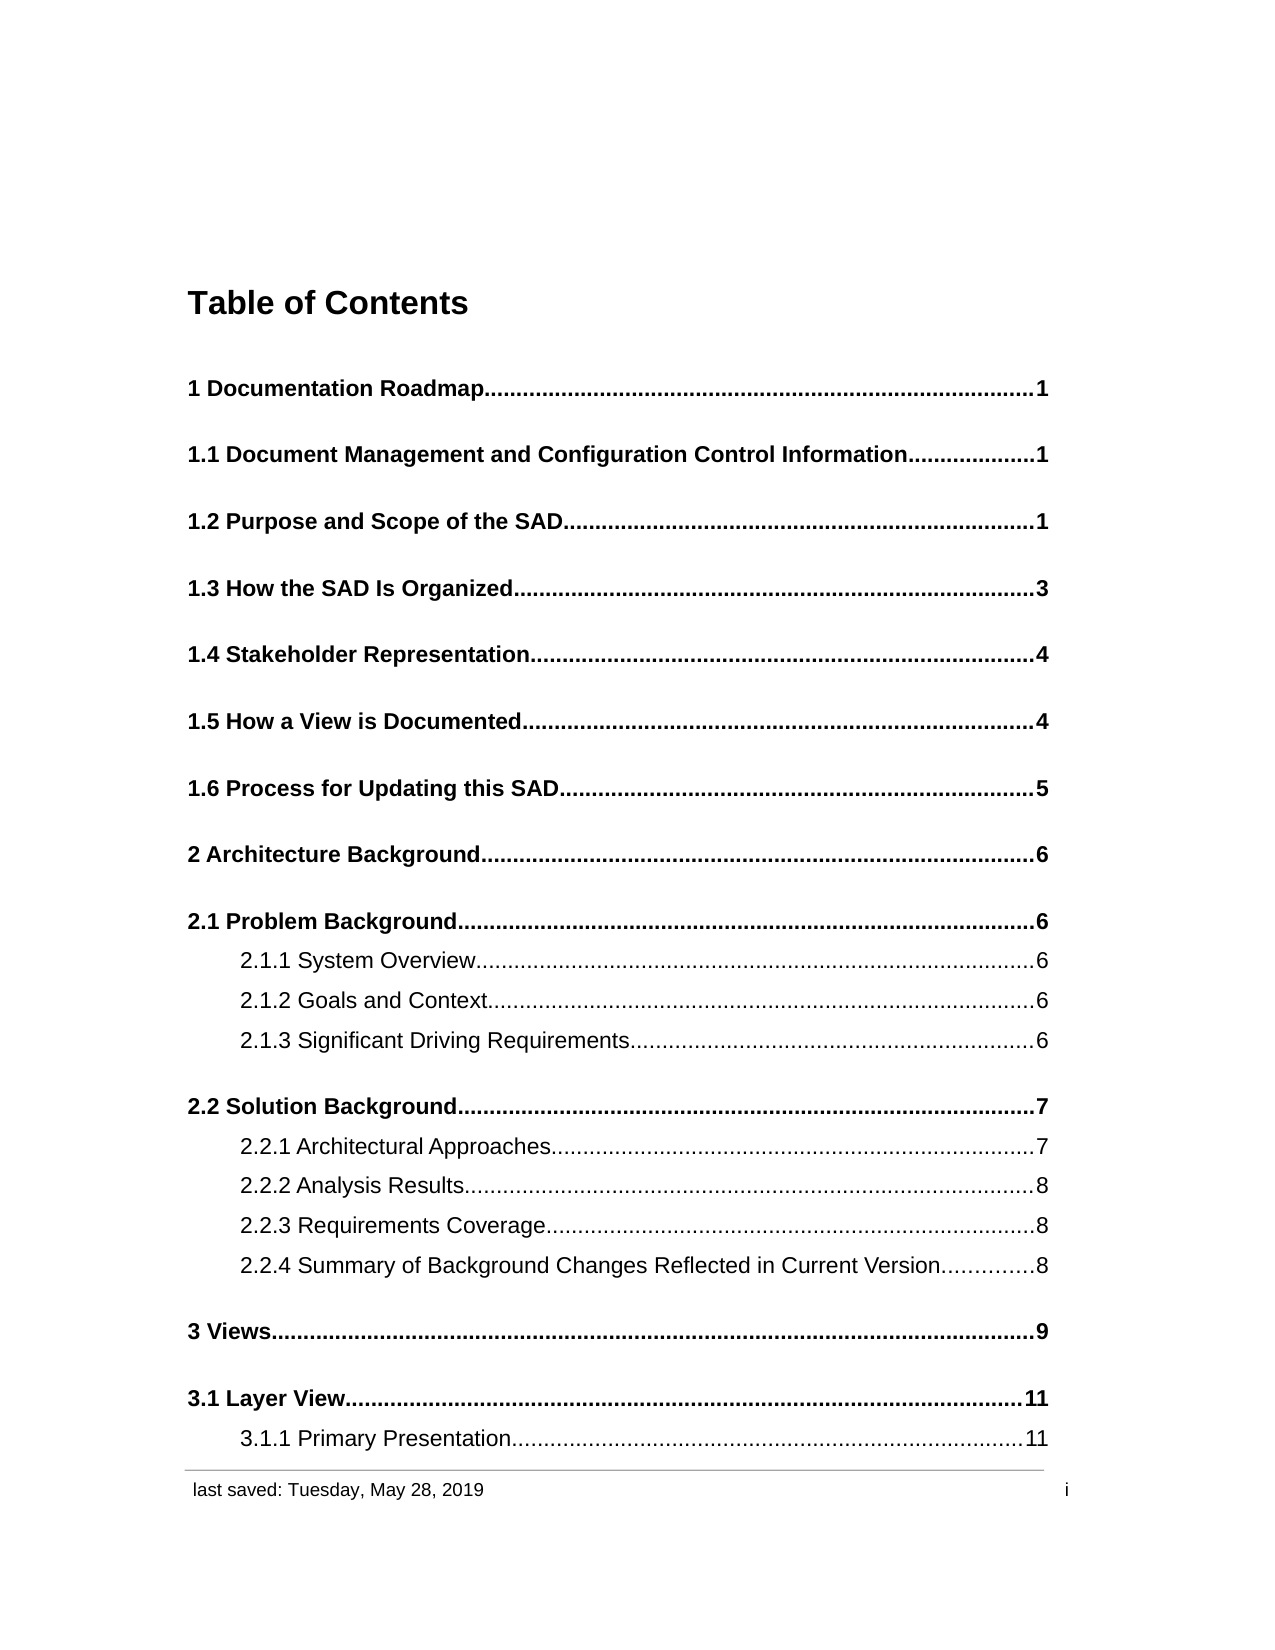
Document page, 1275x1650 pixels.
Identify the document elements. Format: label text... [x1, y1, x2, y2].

text 2.2 Solution Background 7 [187, 1084, 1087, 1120]
text 1 Documentation Roadmap 1 [187, 366, 1087, 401]
text 1.2 Purpose and Scope of the SAD 1 [187, 499, 1087, 534]
text 1.1 Document Management and Configuration Control Information 1 [187, 432, 1087, 468]
text 1.4 Stakeholder Representation 4 [187, 632, 1087, 668]
text 2.2.2 Analysis Results 8 [240, 1170, 1087, 1199]
text 2.1.1 System Overview 6 [240, 945, 1087, 974]
text 3.1.1 Primary Presentation 11 [240, 1422, 1087, 1451]
subtitle Table of Contents [187, 283, 1087, 322]
text 3.1 Layer View 11 [187, 1376, 1087, 1411]
text 1.3 How the SAD Is Organized 3 [187, 566, 1087, 601]
text 2.2.3 Requirements Coverage 8 [240, 1209, 1087, 1238]
text 2 Architecture Background 6 [187, 832, 1087, 868]
text 2.1 Problem Background 6 [187, 899, 1087, 934]
text 2.2.4 Summary of Background Changes Reflected in Current Version 8 [240, 1249, 1087, 1278]
text 2.2.1 Architectural Approaches 7 [240, 1130, 1087, 1159]
text 2.1.3 Significant Driving Requirements 6 [240, 1024, 1087, 1053]
text 1.5 How a View is Documented 4 [187, 699, 1087, 734]
text 1.6 Process for Updating this SAD 5 [187, 766, 1087, 801]
text 3 Views 9 [187, 1309, 1087, 1345]
text 2.1.2 Goals and Context 6 [240, 984, 1087, 1013]
